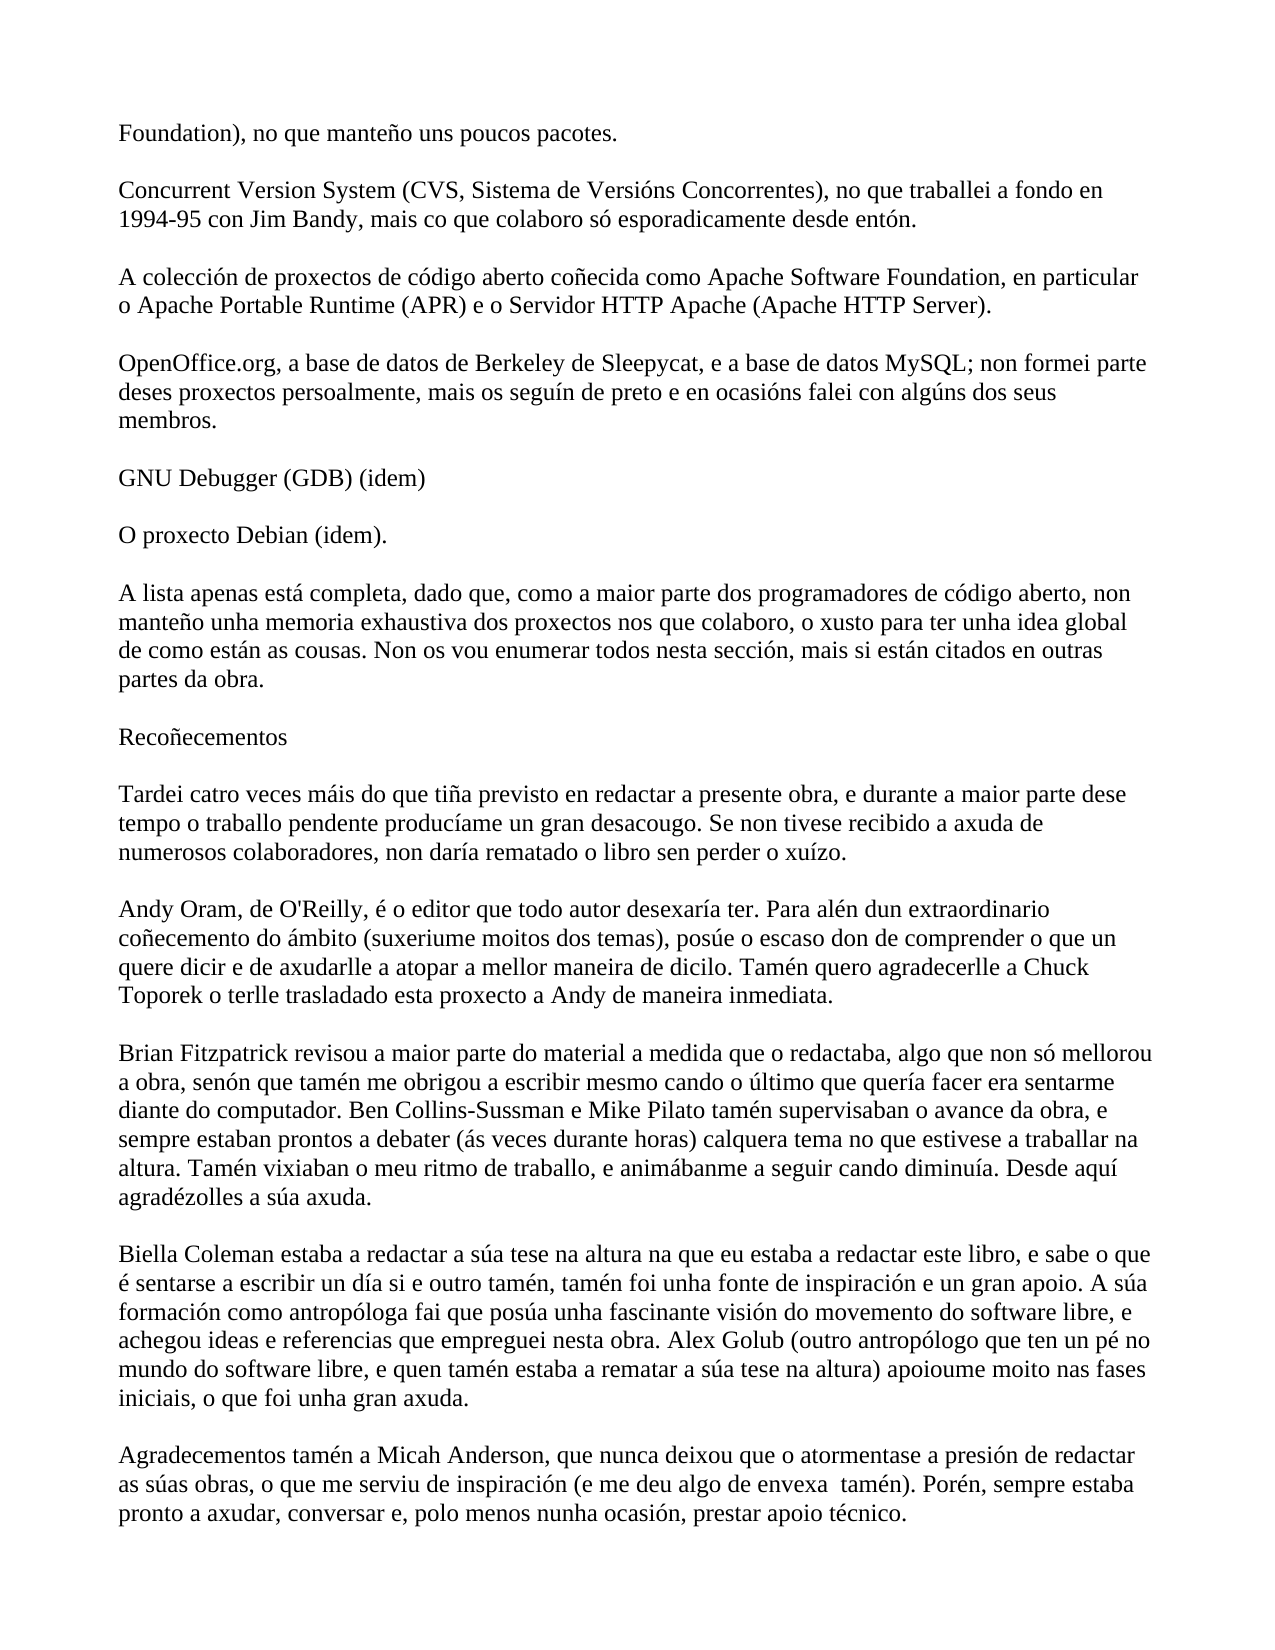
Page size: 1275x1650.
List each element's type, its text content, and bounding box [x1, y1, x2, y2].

text Recoñecementos [118, 722, 1157, 751]
text Andy Oram, de O'Reilly, é o editor que todo autor desexaría ter. Para alén dun extraordinario coñecemento do ámbito (suxeriume moitos dos temas), posúe o escaso don de comprender o que un quere dicir e de axudarlle a atopar a mellor maneira de dicilo. Tamén quero agradecerlle a Chuck Toporek o terlle trasladado esta proxecto a Andy de maneira inmediata. [118, 894, 1157, 1009]
text Concurrent Version System (CVS, Sistema de Versións Concorrentes), no que traballei a fondo en 1994-95 con Jim Bandy, mais co que colaboro só esporadicamente desde entón. [118, 176, 1157, 233]
text Biella Coleman estaba a redactar a súa tese na altura na que eu estaba a redactar este libro, e sabe o que é sentarse a escribir un día si e outro tamén, tamén foi unha fonte de inspiración e un gran apoio. A súa formación como antropóloga fai que posúa unha fascinante visión do movemento do software libre, e achegou ideas e referencias que empreguei nesta obra. Alex Golub (outro antropólogo que ten un pé no mundo do software libre, e quen tamén estaba a rematar a súa tese na altura) apoioume moito nas fases iniciais, o que foi unha gran axuda. [118, 1239, 1157, 1412]
text Tardei catro veces máis do que tiña previsto en redactar a presente obra, e durante a maior parte dese tempo o traballo pendente producíame un gran desacougo. Se non tivese recibido a axuda de numerosos colaboradores, non daría rematado o libro sen perder o xuízo. [118, 779, 1157, 866]
text Agradecementos tamén a Micah Anderson, que nunca deixou que o atormentase a presión de redactar as súas obras, o que me serviu de inspiración (e me deu algo de envexa tamén). Porén, sempre estaba pronto a axudar, conversar e, polo menos nunha ocasión, prestar apoio técnico. [118, 1441, 1157, 1527]
text OpenOffice.org, a base de datos de Berkeley de Sleepycat, e a base de datos MySQL; non formei parte deses proxectos persoalmente, mais os seguín de preto e en ocasións falei con algúns dos seus membros. [118, 348, 1157, 434]
text Foundation), no que manteño uns poucos pacotes. [118, 118, 1157, 147]
text O proxecto Debian (idem). [118, 521, 1157, 549]
text GNU Debugger (GDB) (idem) [118, 463, 1157, 492]
text A colección de proxectos de código aberto coñecida como Apache Software Foundation, en particular o Apache Portable Runtime (APR) e o Servidor HTTP Apache (Apache HTTP Server). [118, 262, 1157, 319]
text A lista apenas está completa, dado que, como a maior parte dos programadores de código aberto, non manteño unha memoria exhaustiva dos proxectos nos que colaboro, o xusto para ter unha idea global de como están as cousas. Non os vou enumerar todos nesta sección, mais si están citados en outras partes da obra. [118, 578, 1157, 693]
text Brian Fitzpatrick revisou a maior parte do material a medida que o redactaba, algo que non só mellorou a obra, senón que tamén me obrigou a escribir mesmo cando o último que quería facer era sentarme diante do computador. Ben Collins-Sussman e Mike Pilato tamén supervisaban o avance da obra, e sempre estaban prontos a debater (ás veces durante horas) calquera tema no que estivese a traballar na altura. Tamén vixiaban o meu ritmo de traballo, e animábanme a seguir cando diminuía. Desde aquí agradézolles a súa axuda. [118, 1038, 1157, 1211]
